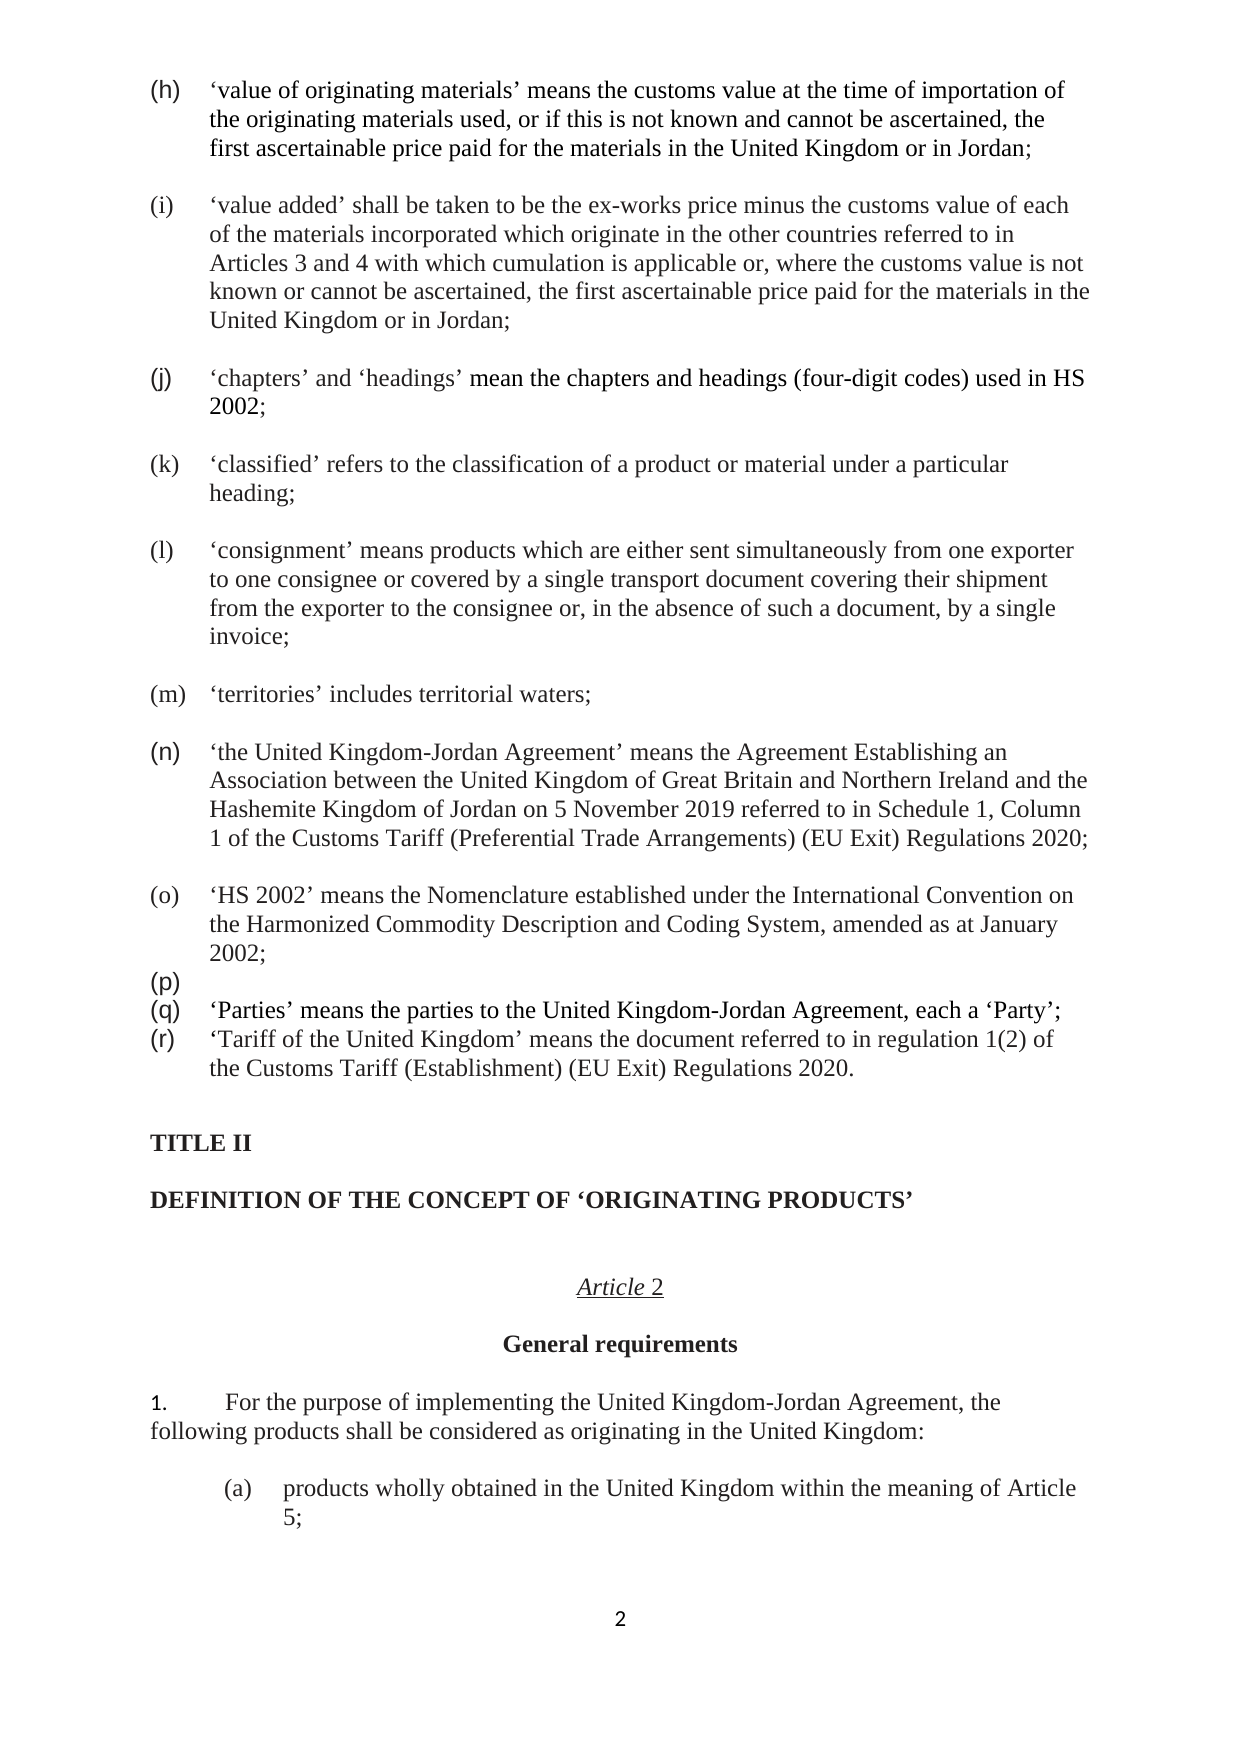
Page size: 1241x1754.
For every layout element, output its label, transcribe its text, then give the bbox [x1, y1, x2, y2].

list ‘value of originating materials’ means the customs value at the time of importation of the originating materials used, or if this is not known and cannot be ascertained, the first ascertainable price paid for the materials in the United Kingdom or in Jordan; [150, 75, 1090, 161]
list ‘consignment’ means products which are either sent simultaneously from one exporter to one consignee or covered by a single transport document covering their shipment from the exporter to the consignee or, in the absence of such a document, by a single invoice; [150, 535, 1090, 650]
list ‘territories’ includes territorial waters; [150, 679, 1090, 708]
list ‘HS 2002’ means the Nomenclature established under the International Convention on the Harmonized Commodity Description and Coding System, amended as at January 2002; [150, 880, 1090, 967]
list ‘chapters’ and ‘headings’ mean the chapters and headings (four-digit codes) used in HS 2002; [150, 363, 1090, 420]
text DEFINITION OF THE CONCEPT OF ‘ORIGINATING PRODUCTS’ [150, 1186, 1090, 1214]
list ‘Tariff of the United Kingdom’ means the document referred to in regulation 1(2) of the Customs Tariff (Establishment) (EU Exit) Regulations 2020. [150, 1024, 1090, 1082]
text General requirements [150, 1329, 1090, 1358]
list ‘value added’ shall be taken to be the ex-works price minus the customs value of each of the materials incorporated which originate in the other countries referred to in Articles 3 and 4 with which cumulation is applicable or, where the customs value is not known or cannot be ascertained, the first ascertainable price paid for the materials in the United Kingdom or in Jordan; [150, 190, 1090, 334]
list ‘Parties’ means the parties to the United Kingdom-Jordan Agreement, each a ‘Party’; [150, 995, 1090, 1024]
text TITLE II [150, 1128, 1090, 1157]
list For the purpose of implementing the United Kingdom-Jordan Agreement, the following products shall be considered as originating in the United Kingdom: [150, 1387, 1090, 1444]
list ‘the United Kingdom-Jordan Agreement’ means the Agreement Establishing an Association between the United Kingdom of Great Britain and Northern Ireland and the Hashemite Kingdom of Jordan on 5 November 2019 referred to in Schedule 1, Column 1 of the Customs Tariff (Preferential Trade Arrangements) (EU Exit) Regulations 2020; [150, 736, 1090, 852]
list ‘classified’ refers to the classification of a product or material under a particular heading; [150, 449, 1090, 506]
list products wholly obtained in the United Kingdom within the meaning of Article 5; [224, 1473, 1090, 1531]
text Article 2 [150, 1272, 1090, 1301]
